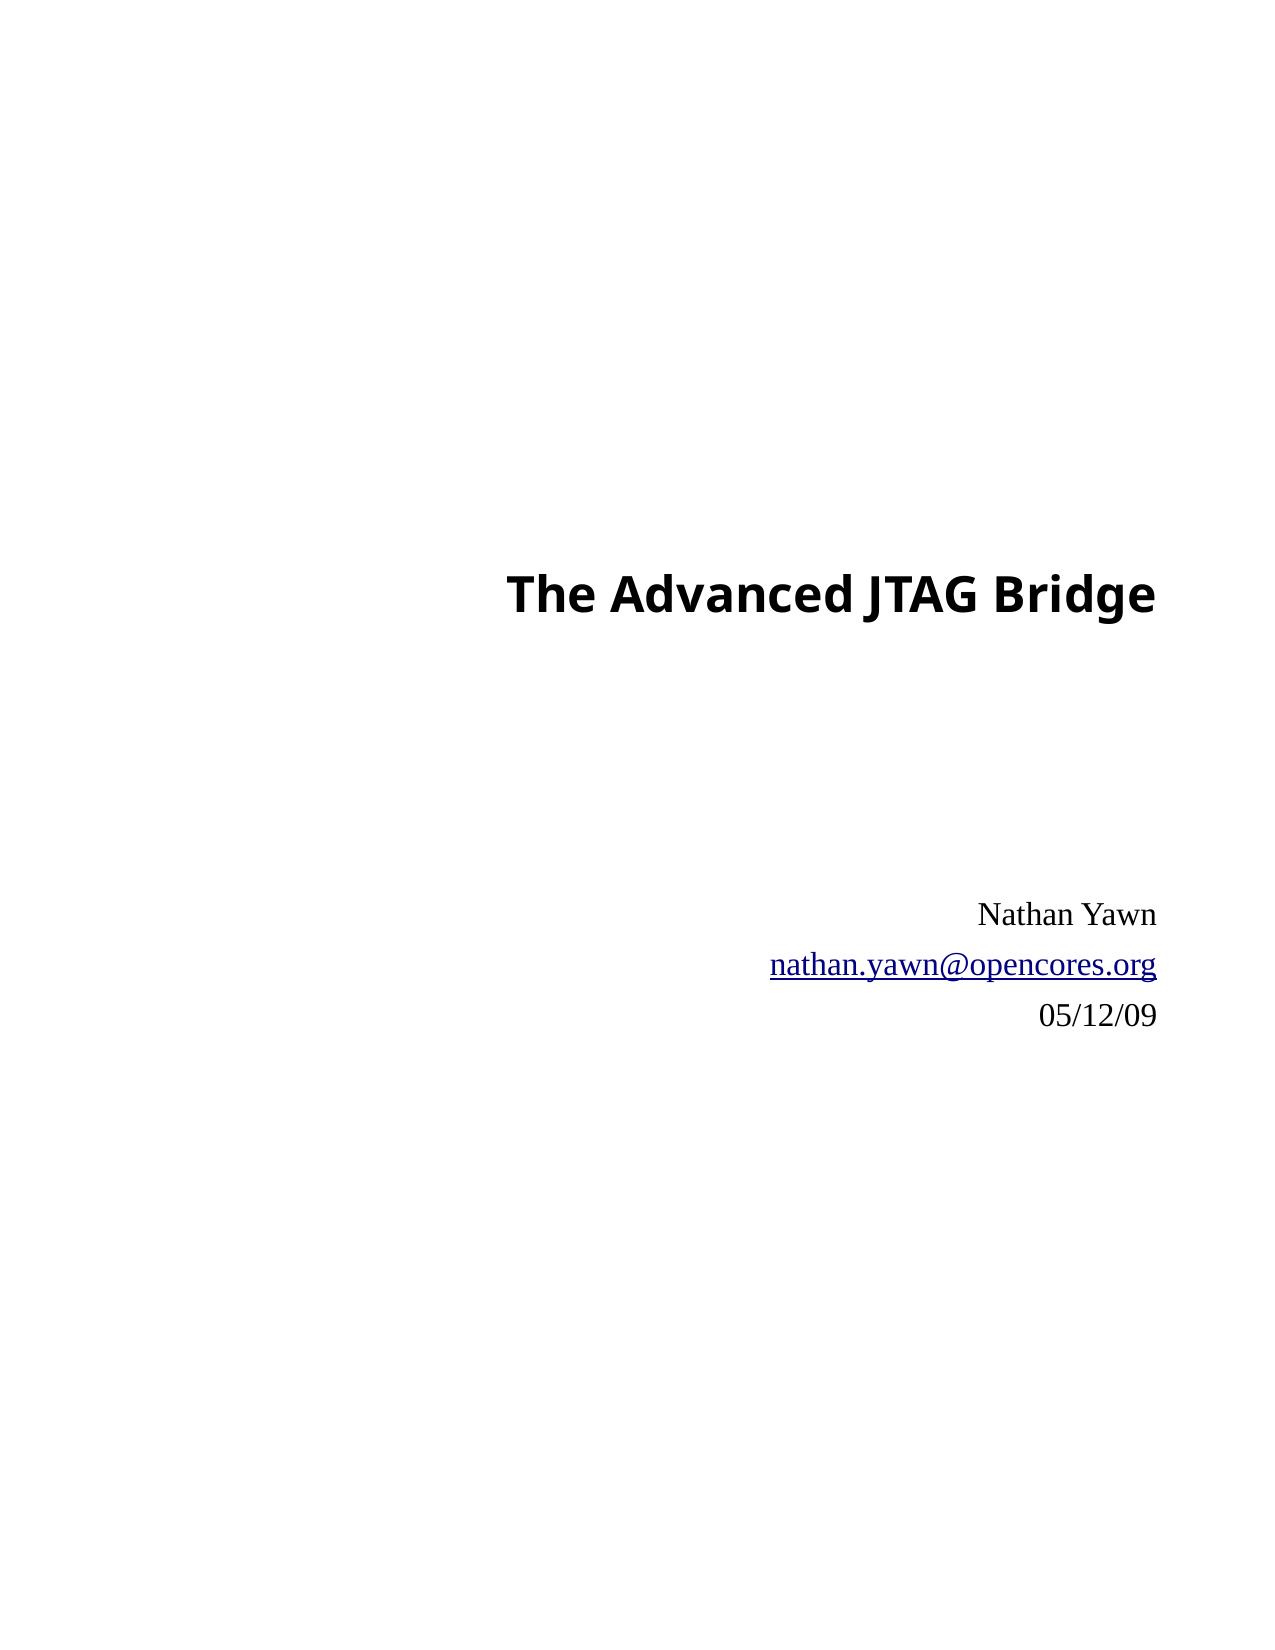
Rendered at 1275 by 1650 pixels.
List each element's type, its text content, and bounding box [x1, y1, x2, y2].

text 05/12/09 [118, 995, 1157, 1034]
text nathan.yawn@opencores.org [118, 944, 1157, 983]
text Nathan Yawn [118, 894, 1157, 932]
text The Advanced JTAG Bridge [118, 559, 1157, 627]
